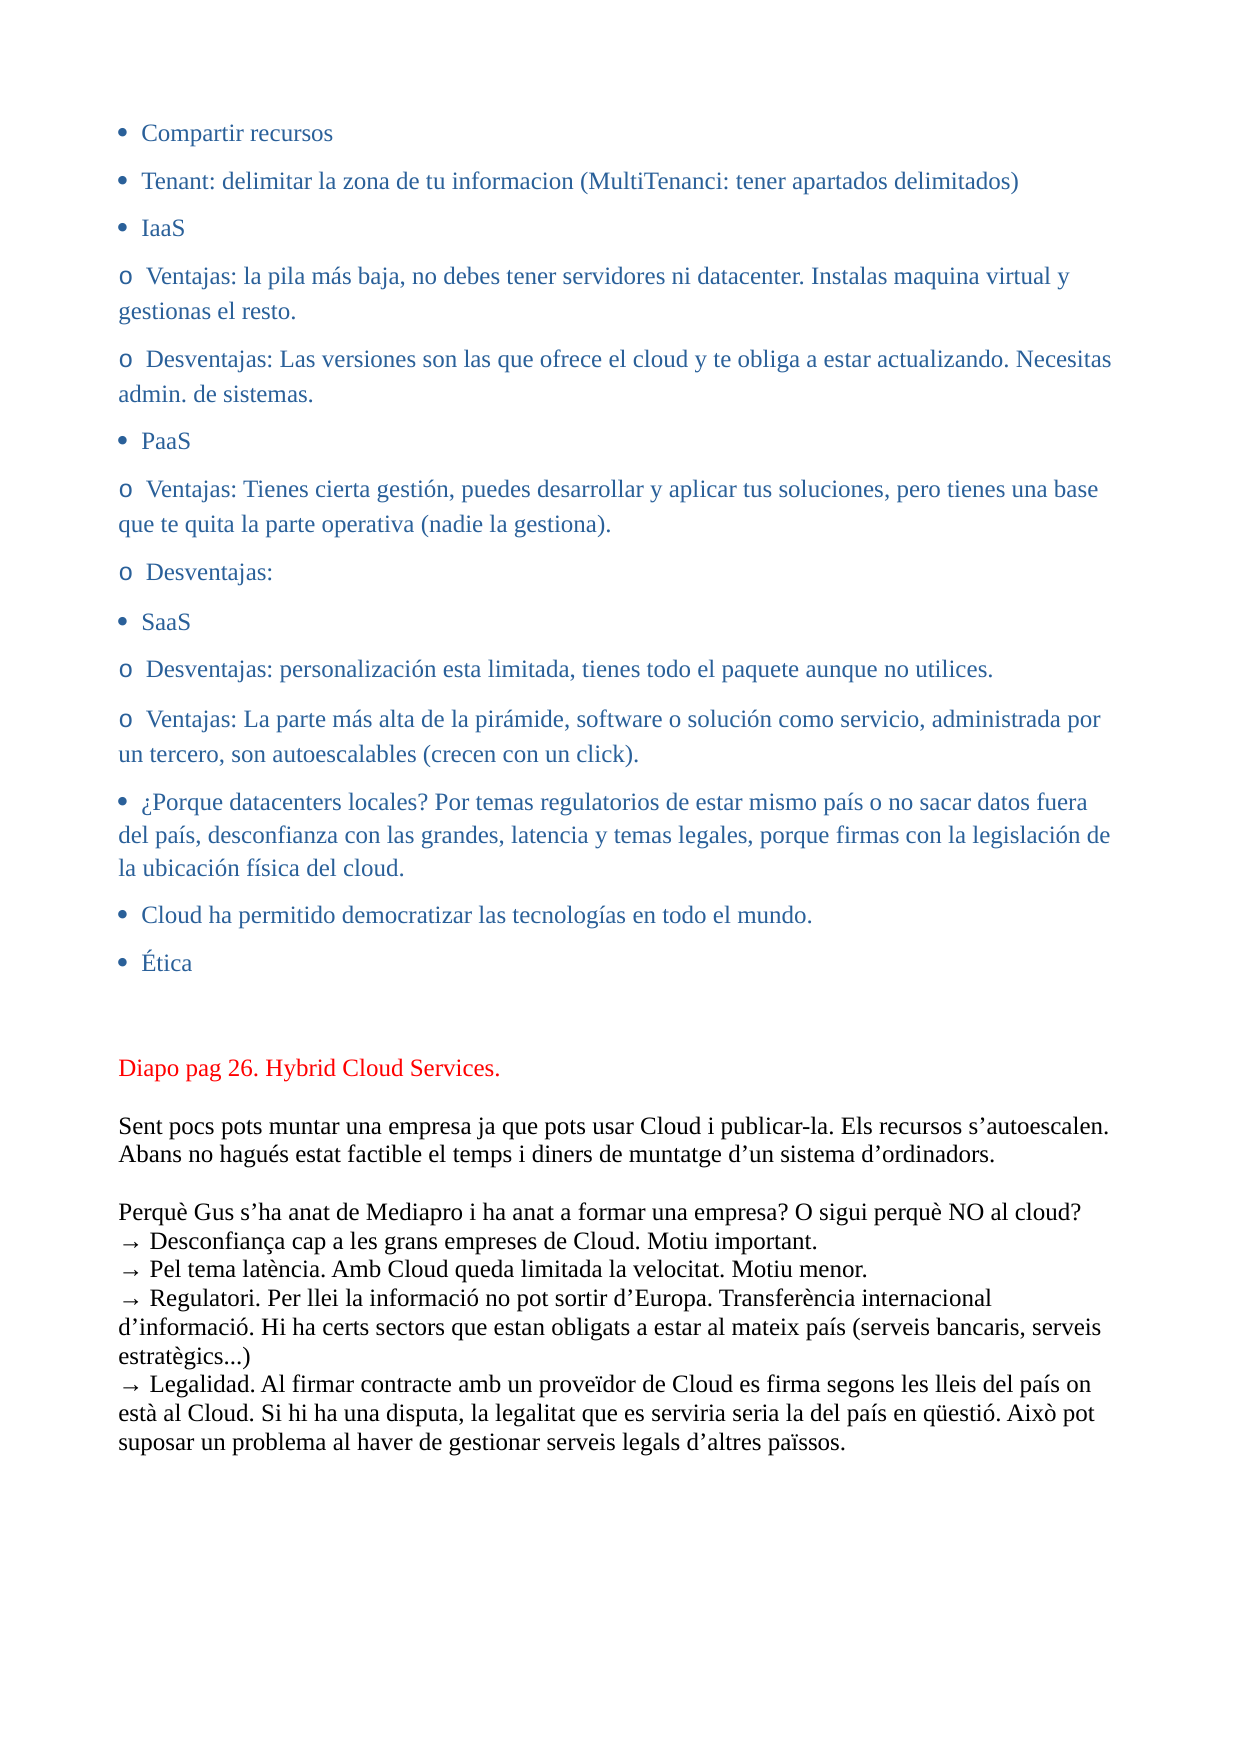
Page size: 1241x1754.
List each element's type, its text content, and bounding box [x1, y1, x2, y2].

text Sent pocs pots muntar una empresa ja que pots usar Cloud i publicar-la. Els recursos s’autoescalen. Abans no hagués estat factible el temps i diners de muntatge d’un sistema d’ordinadors. [118, 1111, 1122, 1168]
text o Desventajas: Las versiones son las que ofrece el cloud y te obliga a estar actualizando. Necesitas admin. de sistemas. [118, 344, 1122, 407]
text → Legalidad. Al firmar contracte amb un proveïdor de Cloud es firma segons les lleis del país on està al Cloud. Si hi ha una disputa, la legalitat que es serviria seria la del país en qüestió. Això pot suposar un problema al haver de gestionar serveis legals d’altres païssos. [118, 1369, 1122, 1456]
text → Desconfiança cap a les grans empreses de Cloud. Motiu important. [118, 1226, 1122, 1254]
text → Regulatori. Per llei la informació no pot sortir d’Europa. Transferència internacional d’informació. Hi ha certs sectors que estan obligats a estar al mateix país (serveis bancaris, serveis estratègics...) [118, 1283, 1122, 1369]
text o Ventajas: Tienes cierta gestión, puedes desarrollar y aplicar tus soluciones, pero tienes una base que te quita la parte operativa (nadie la gestiona). [118, 474, 1122, 538]
text Diapo pag 26. Hybrid Cloud Services. [118, 1053, 1122, 1082]
text o Ventajas: La parte más alta de la pirámide, software o solución como servicio, administrada por un tercero, son autoescalables (crecen con un click). [118, 704, 1122, 768]
text · IaaS [118, 213, 1122, 242]
text · SaaS [118, 607, 1122, 635]
text · Compartir recursos [118, 118, 1122, 147]
text · Tenant: delimitar la zona de tu informacion (MultiTenanci: tener apartados delimitados) [118, 166, 1122, 194]
text → Pel tema latència. Amb Cloud queda limitada la velocitat. Motiu menor. [118, 1254, 1122, 1283]
text o Desventajas: [118, 557, 1122, 587]
text · Ética [118, 948, 1122, 977]
text · Cloud ha permitido democratizar las tecnologías en todo el mundo. [118, 901, 1122, 929]
text o Desventajas: personalización esta limitada, tienes todo el paquete aunque no utilices. [118, 654, 1122, 685]
text · PaaS [118, 426, 1122, 455]
text Perquè Gus s’ha anat de Mediapro i ha anat a formar una empresa? O sigui perquè NO al cloud? [118, 1197, 1122, 1226]
text o Ventajas: la pila más baja, no debes tener servidores ni datacenter. Instalas maquina virtual y gestionas el resto. [118, 261, 1122, 325]
text · ¿Porque datacenters locales? Por temas regulatorios de estar mismo país o no sacar datos fuera del país, desconfianza con las grandes, latencia y temas legales, porque firmas con la legislación de la ubicación física del cloud. [118, 787, 1122, 882]
